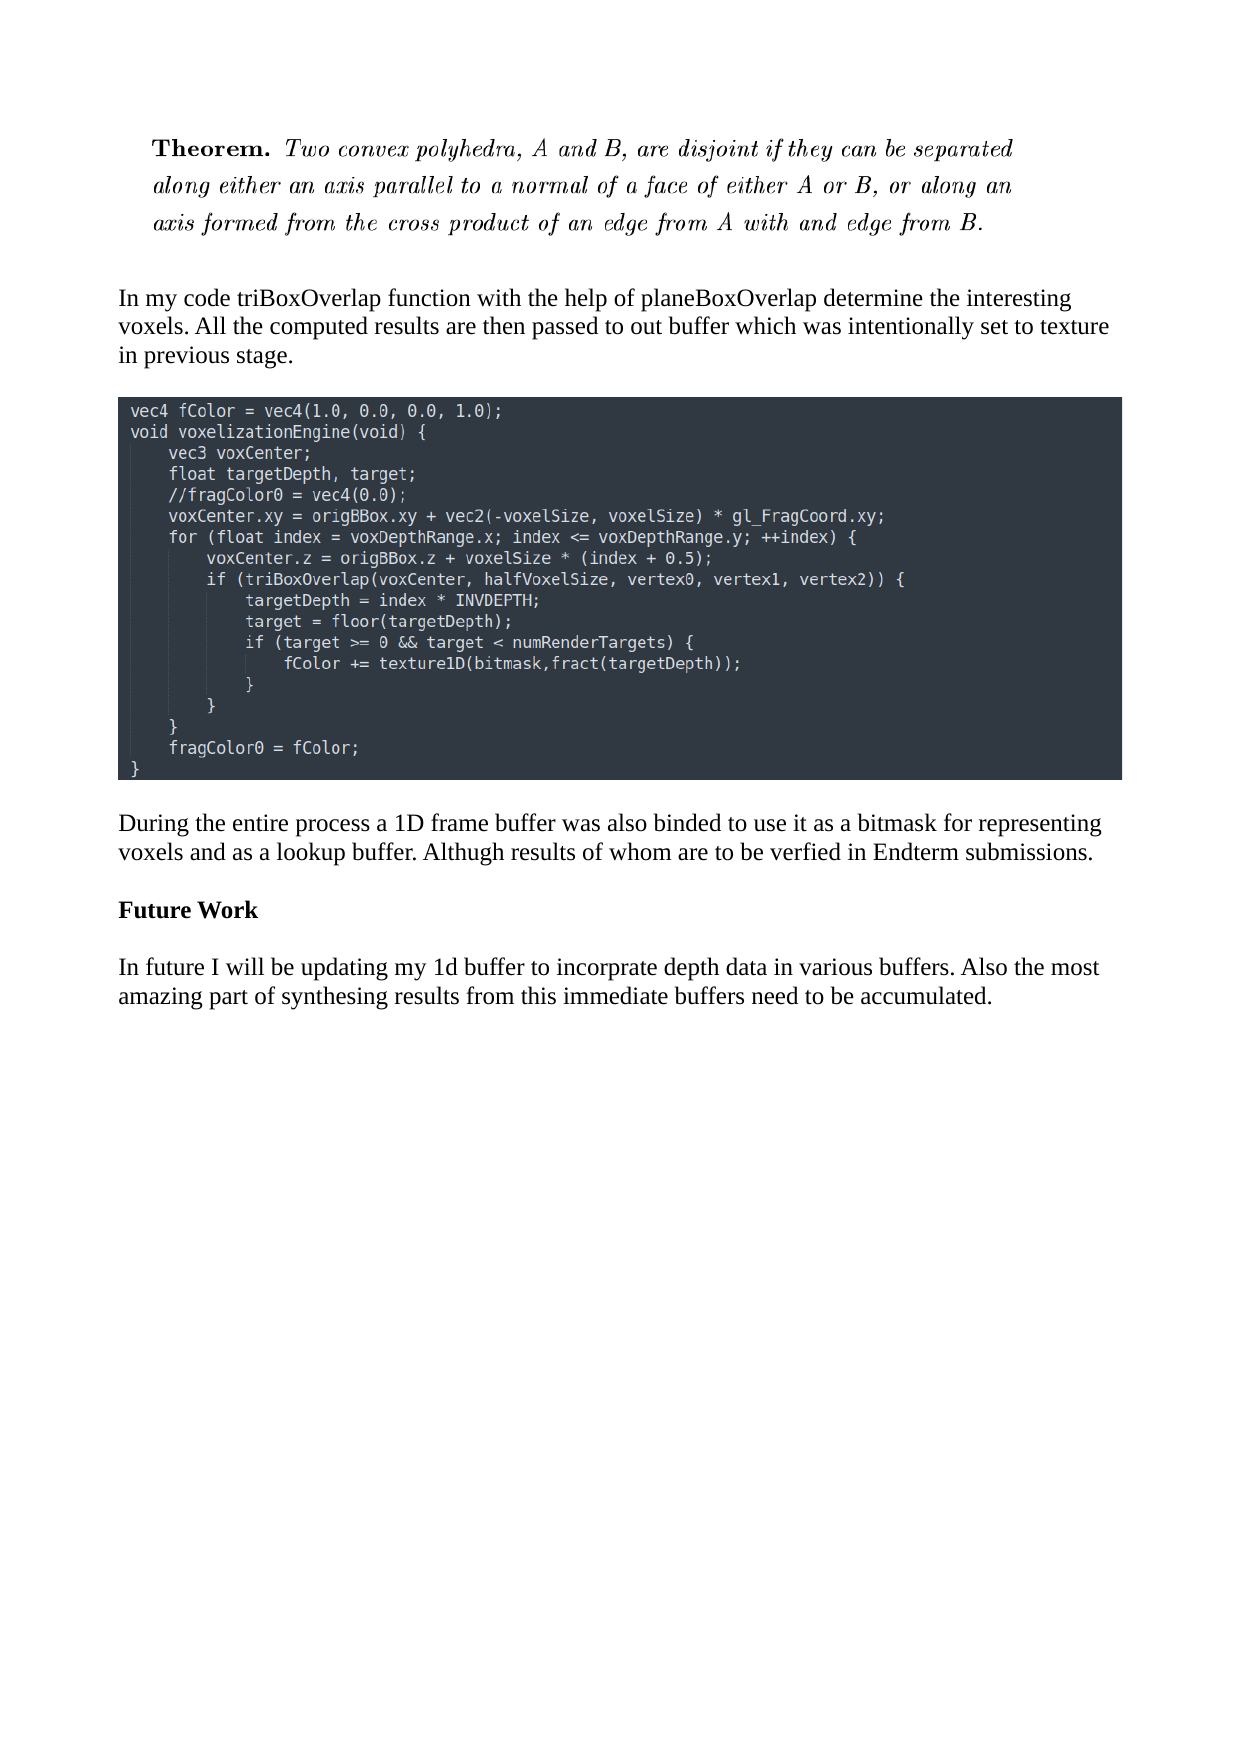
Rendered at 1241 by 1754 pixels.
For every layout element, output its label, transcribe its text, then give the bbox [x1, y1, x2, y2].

picture [118, 397, 1123, 780]
text During the entire process a 1D frame buffer was also binded to use it as a bitmask for representing voxels and as a lookup buffer. Althugh results of whom are to be verfied in Endterm submissions. [118, 808, 1122, 866]
picture [118, 118, 1123, 254]
text Future Work [118, 895, 1122, 923]
text In my code triBoxOverlap function with the help of planeBoxOverlap determine the interesting voxels. All the computed results are then passed to out buffer which was intentionally set to texture in previous stage. [118, 283, 1122, 369]
text In future I will be updating my 1d buffer to incorprate depth data in various buffers. Also the most amazing part of synthesing results from this immediate buffers need to be accumulated. [118, 952, 1122, 1010]
